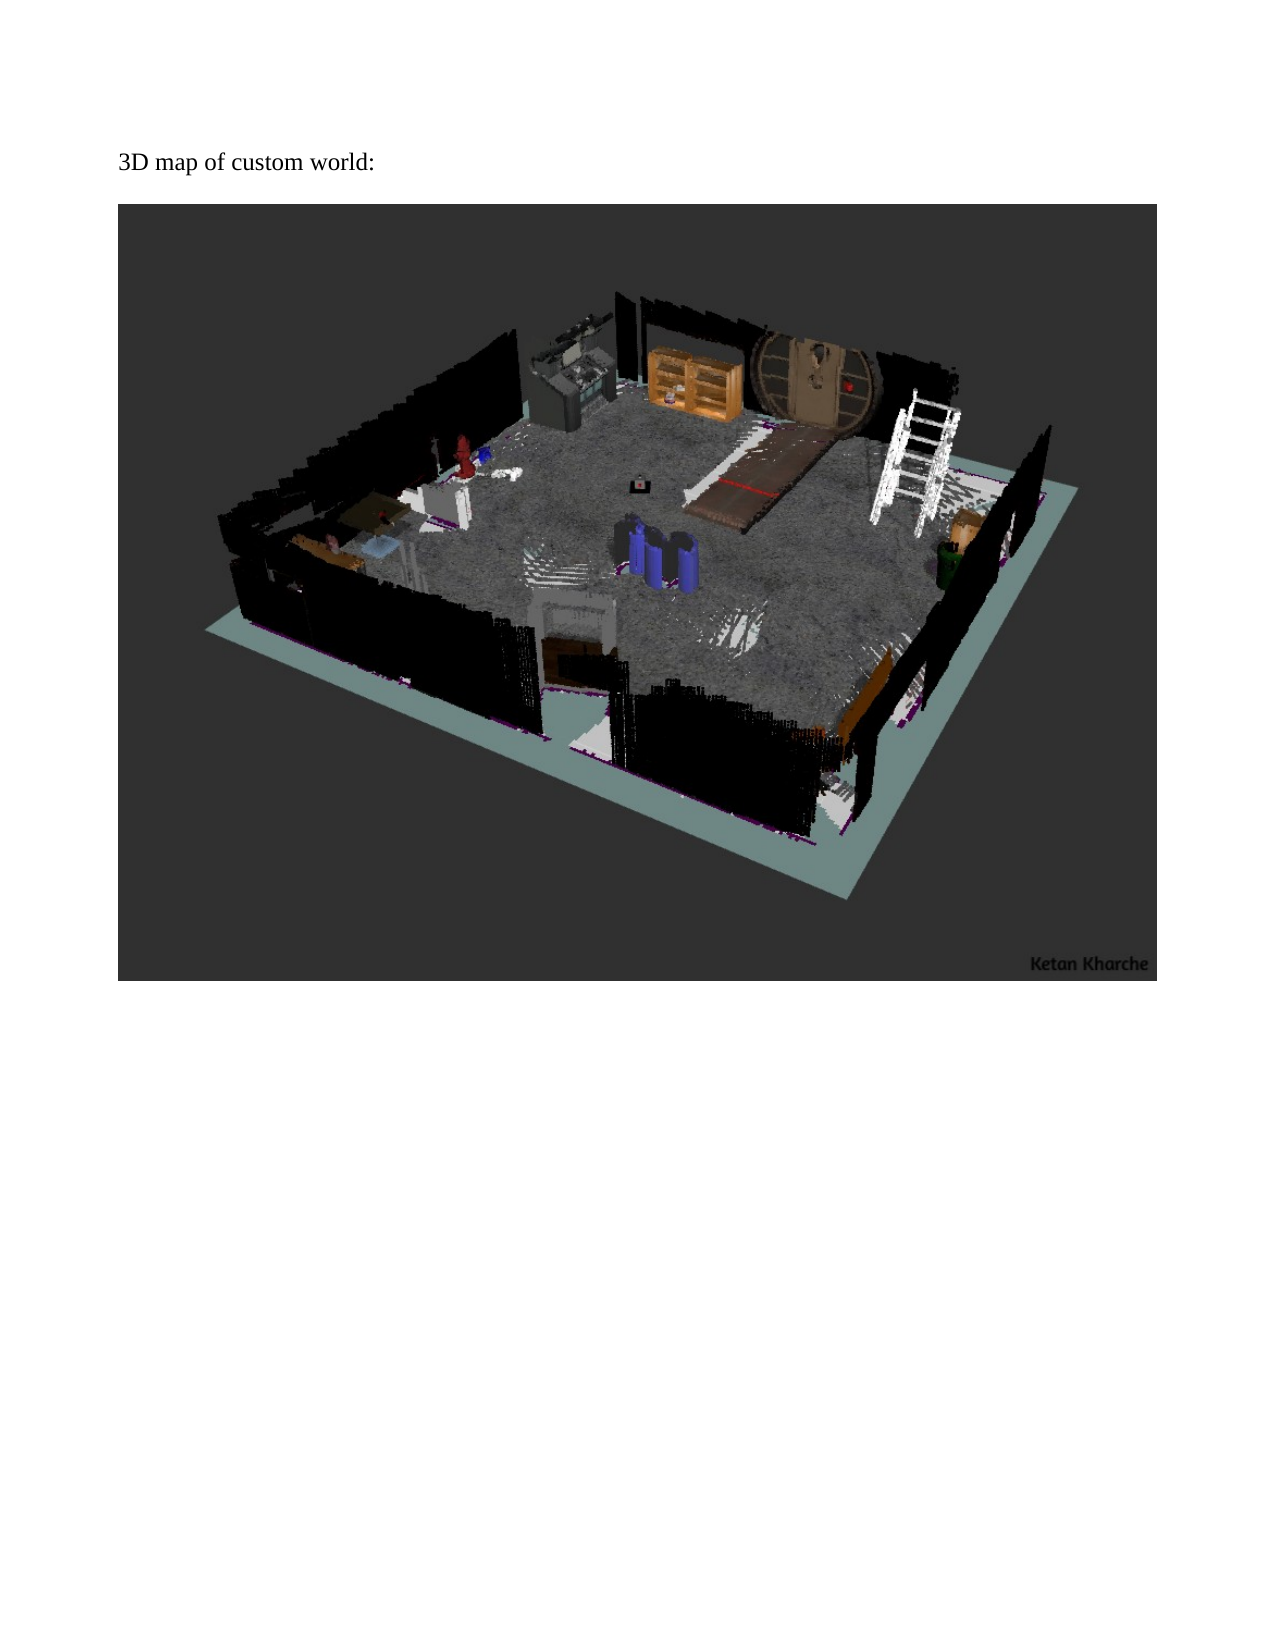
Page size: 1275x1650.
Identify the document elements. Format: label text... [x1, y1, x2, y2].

text 3D map of custom world: [118, 147, 1157, 176]
picture [118, 204, 1157, 981]
